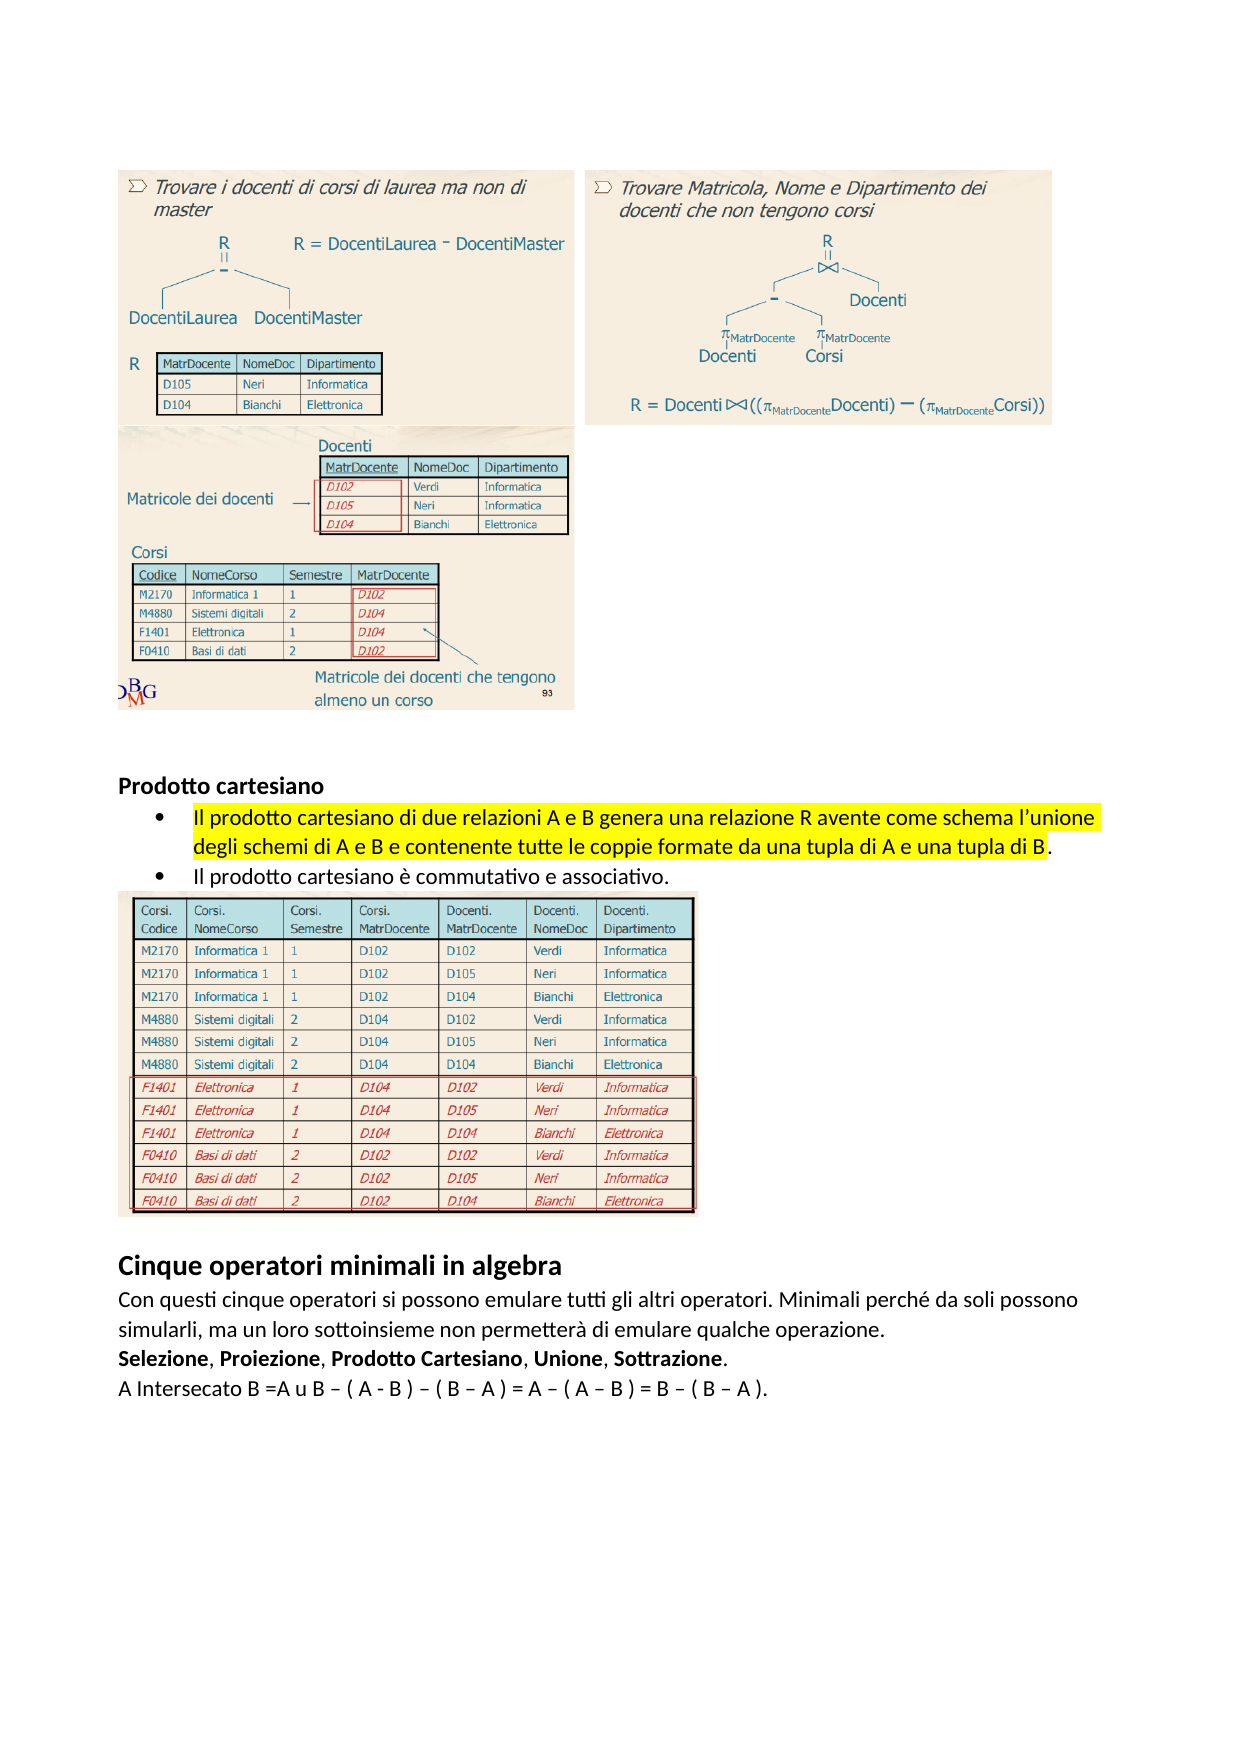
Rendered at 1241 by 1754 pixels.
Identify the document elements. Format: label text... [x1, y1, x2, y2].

text Cinque operatori minimali in algebra [118, 1247, 1122, 1283]
text Selezione, Proiezione, Prodotto Cartesiano, Unione, Sottrazione. [118, 1344, 1122, 1373]
list Il prodotto cartesiano è commutativo e associativo. [156, 862, 1122, 890]
text A Intersecato B =A u B – ( A - B ) – ( B – A ) = A – ( A – B ) = B – ( B – A ). [118, 1374, 1122, 1402]
text Con questi cinque operatori si possono emulare tutti gli altri operatori. Minimali perché da soli possono simularli, ma un loro sottoinsieme non permetterà di emulare qualche operazione. [118, 1285, 1122, 1343]
list Il prodotto cartesiano di due relazioni A e B genera una relazione R avente come schema l’unione degli schemi di A e B e contenente tutte le coppie formate da una tupla di A e una tupla di B. [156, 803, 1122, 860]
text Prodotto cartesiano [118, 770, 1122, 801]
